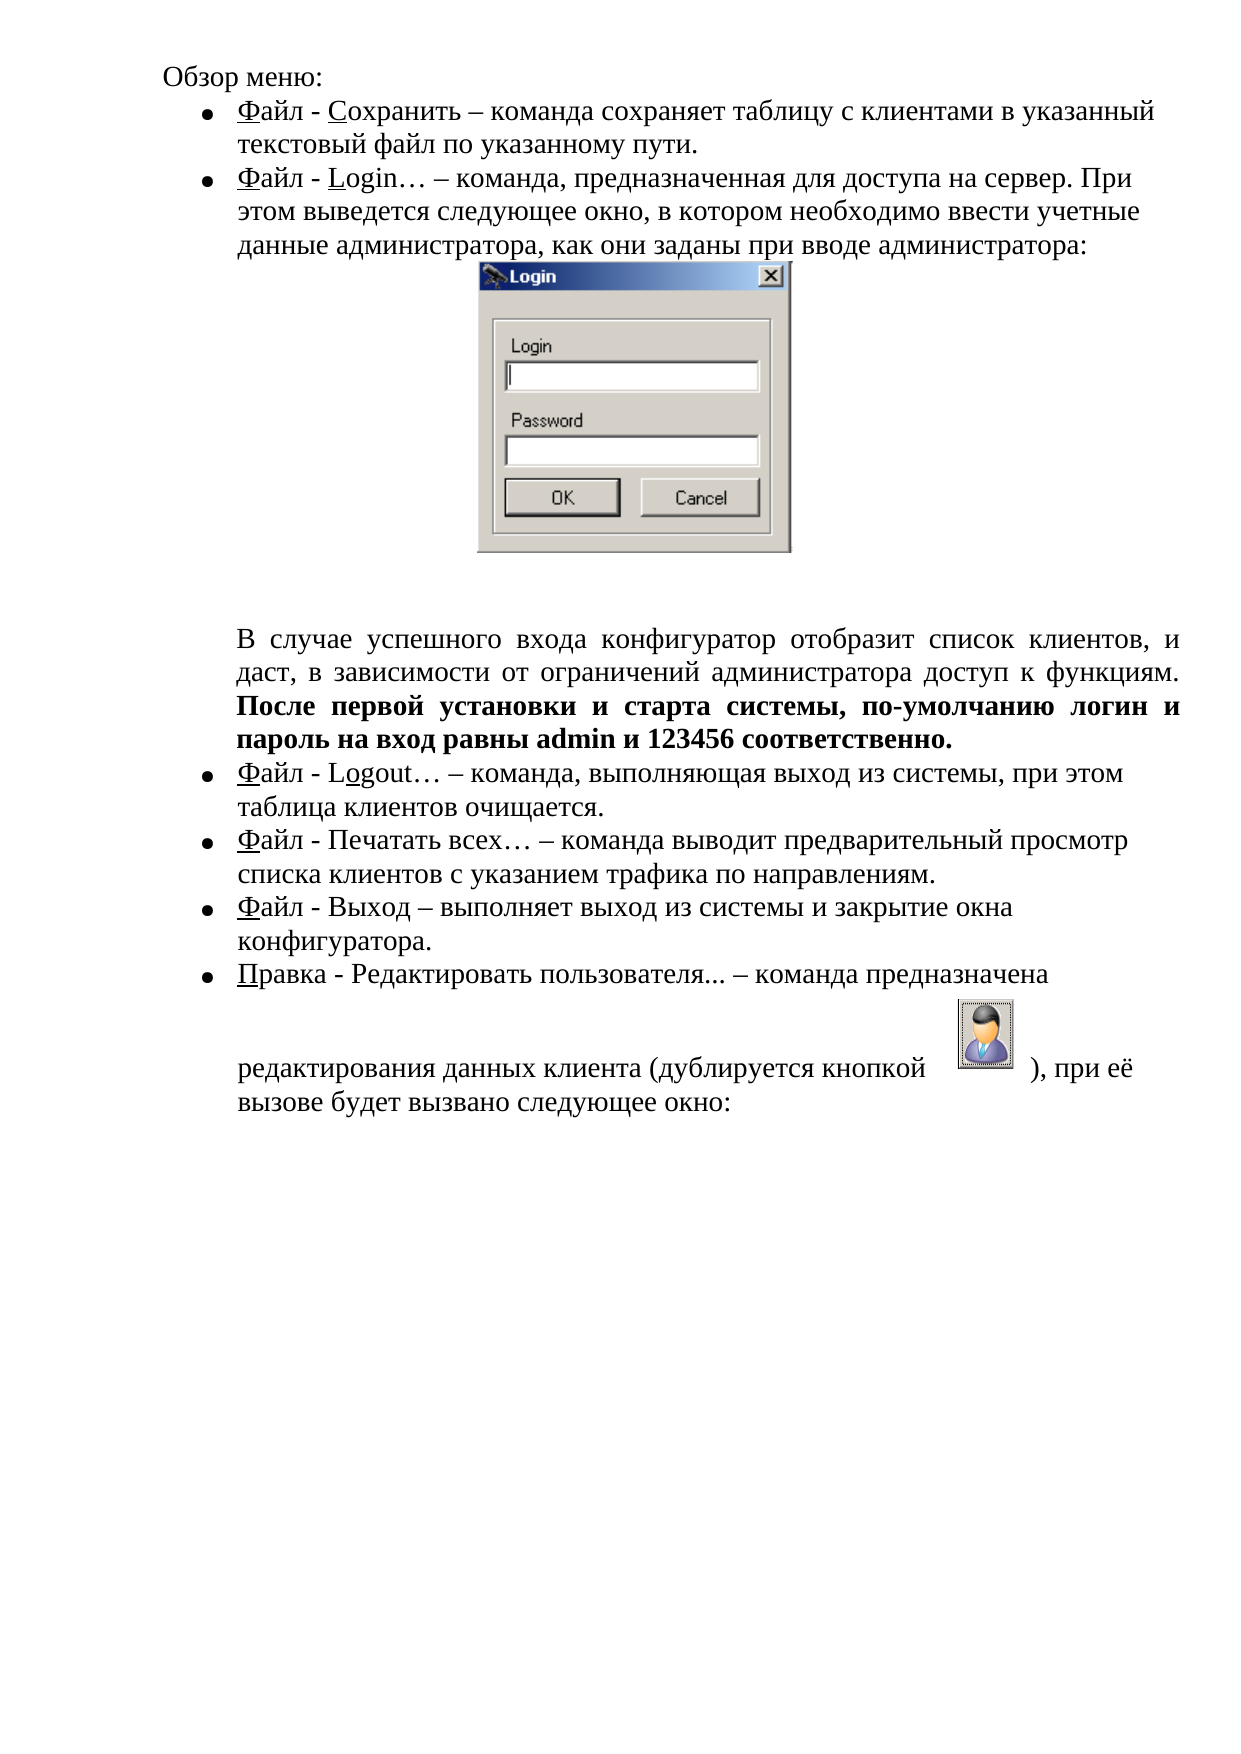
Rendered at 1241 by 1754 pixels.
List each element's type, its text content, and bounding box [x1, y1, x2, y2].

list Правка - Редактировать пользователя... – команда предназначена редактирования данных клиента (дублируется кнопкой ), при её вызове будет вызвано следующее окно: [200, 956, 1181, 1117]
list Файл - Печатать всех… – команда выводит предварительный просмотр списка клиентов с указанием трафика по направлениям. [200, 822, 1181, 889]
text В случае успешного входа конфигуратор отобразит список клиентов, и даст, в зависимости от ограничений администратора доступ к функциям. После первой установки и старта системы, по-умолчанию логин и пароль на вход равны admin и 123456 соответственно. [236, 621, 1181, 755]
list Файл - Выход – выполняет выход из системы и закрытие окна конфигуратора. [200, 889, 1181, 956]
text Обзор меню: [88, 59, 1181, 93]
list Файл - Login… – команда, предназначенная для доступа на сервер. При этом выведется следующее окно, в котором необходимо ввести учетные данные администратора, как они заданы при вводе администратора: [200, 160, 1181, 260]
picture [477, 261, 793, 553]
list Файл - Logout… – команда, выполняющая выход из системы, при этом таблица клиентов очищается. [200, 755, 1181, 822]
list Файл - Сохранить – команда сохраняет таблицу с клиентами в указанный текстовый файл по указанному пути. [200, 93, 1181, 160]
picture [957, 999, 1014, 1069]
